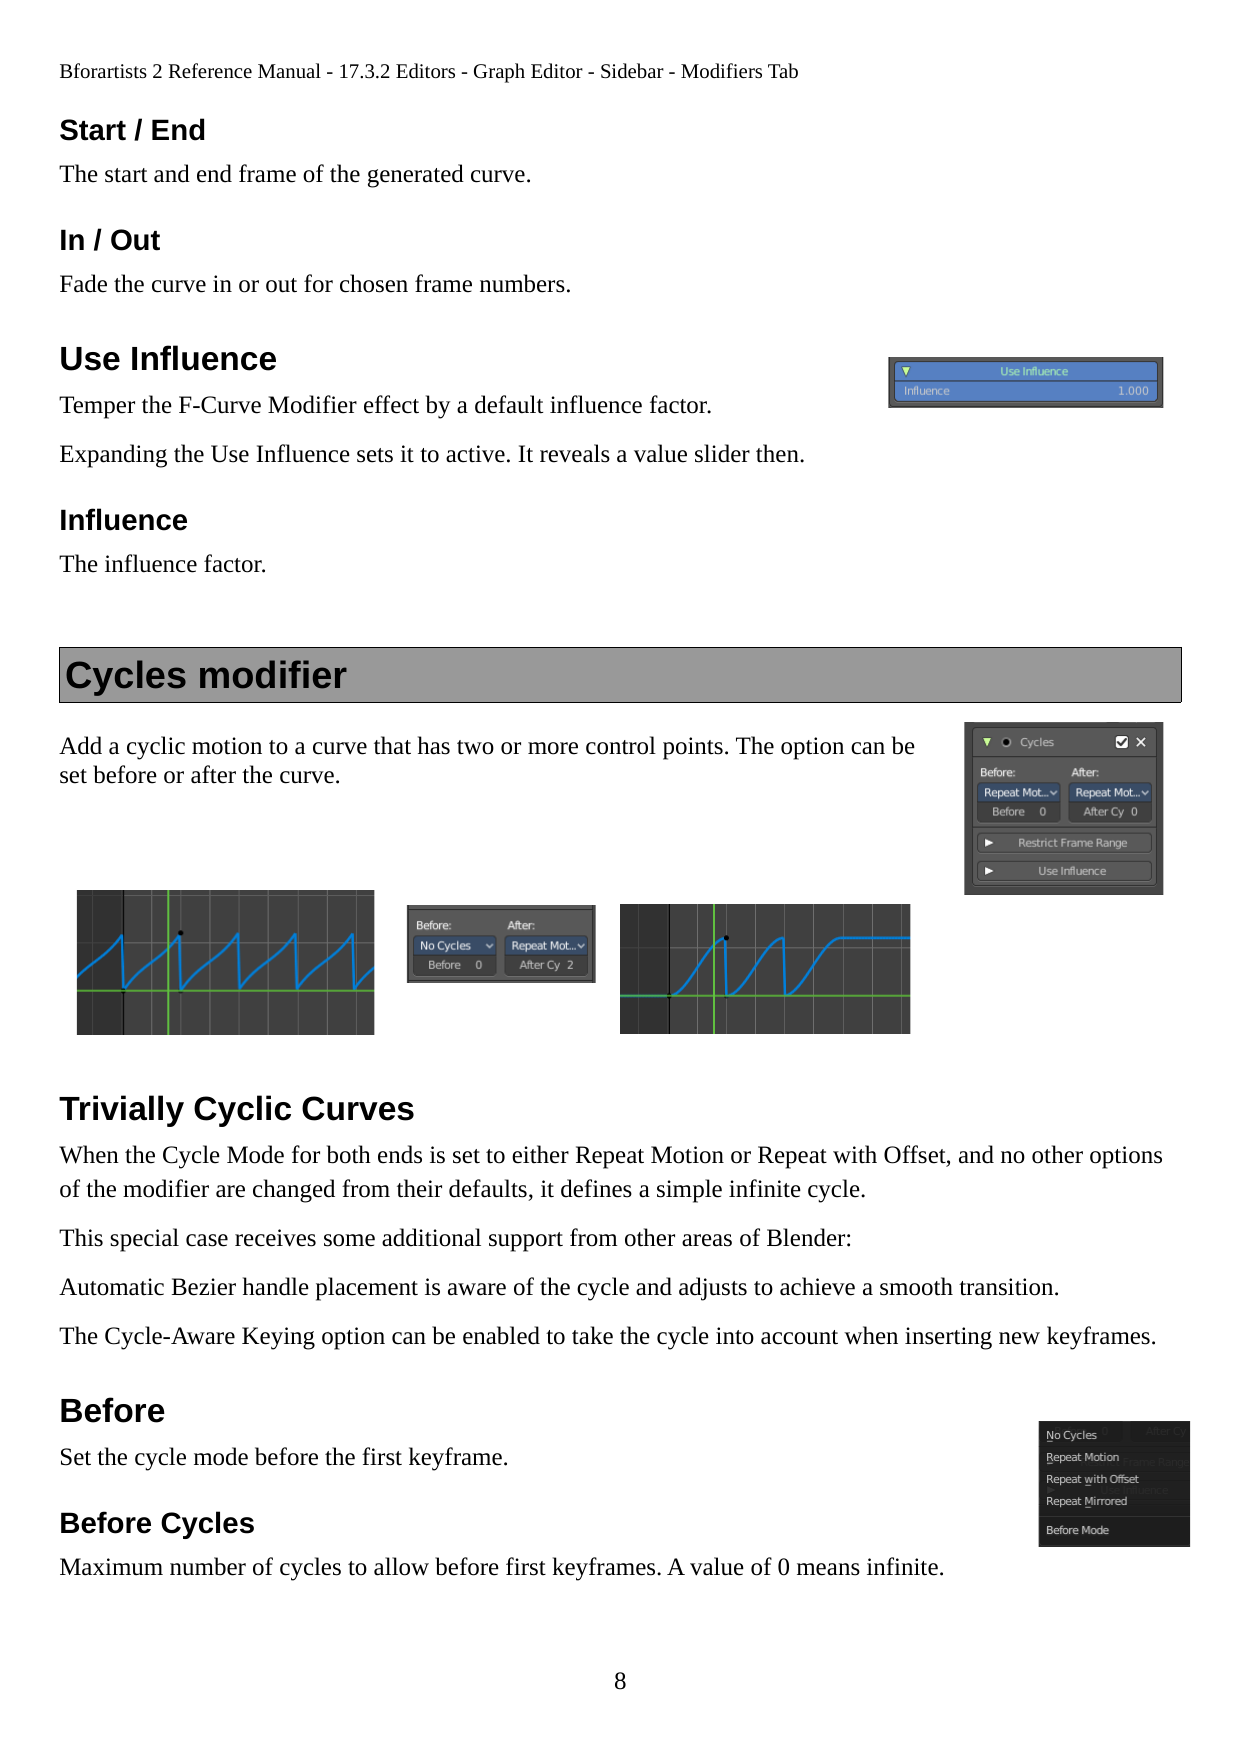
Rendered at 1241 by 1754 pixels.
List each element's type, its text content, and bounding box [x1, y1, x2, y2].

text The start and end frame of the generated curve. [59, 159, 1181, 188]
subtitle In / Out [59, 222, 1181, 256]
text The influence factor. [59, 549, 1181, 577]
text Set the cycle mode before the first keyframe. [59, 1442, 1038, 1471]
picture [76, 890, 375, 1035]
picture [620, 904, 911, 1034]
text Automatic Bezier handle placement is aware of the cycle and adjusts to achieve a smooth transition. [59, 1272, 1181, 1301]
picture [1038, 1421, 1191, 1547]
text Maximum number of cycles to allow before first keyframes. A value of 0 means infinite. [59, 1552, 1181, 1581]
subtitle Trivially Cyclic Curves [59, 1088, 1181, 1127]
subtitle Before Cycles [59, 1506, 1038, 1540]
subtitle Use Influence [59, 339, 1181, 377]
picture [964, 722, 1164, 895]
text This special case receives some additional support from other areas of Blender: [59, 1223, 1181, 1252]
subtitle Start / End [59, 113, 1181, 146]
text Fade the curve in or out for chosen frame numbers. [59, 269, 1181, 297]
text The Cycle-Aware Keying option can be enabled to take the cycle into account when inserting new keyframes. [59, 1321, 1181, 1350]
subtitle Influence [59, 502, 1181, 536]
picture [406, 905, 596, 983]
picture [888, 357, 1164, 408]
text Temper the F-Curve Modifier effect by a default influence factor. [59, 390, 1181, 418]
text Expanding the Use Influence sets it to active. It reveals a value slider then. [59, 439, 1181, 468]
text When the Cycle Mode for both ends is set to either Repeat Motion or Repeat with Offset, and no other options of the modifier are changed from their defaults, it defines a simple infinite cycle. [59, 1140, 1181, 1203]
table_header Cycles modifier [60, 648, 1181, 702]
text Add a cyclic motion to a curve that has two or more control points. The option can be set before or after the curve. [59, 731, 964, 788]
subtitle Before [59, 1391, 1181, 1430]
